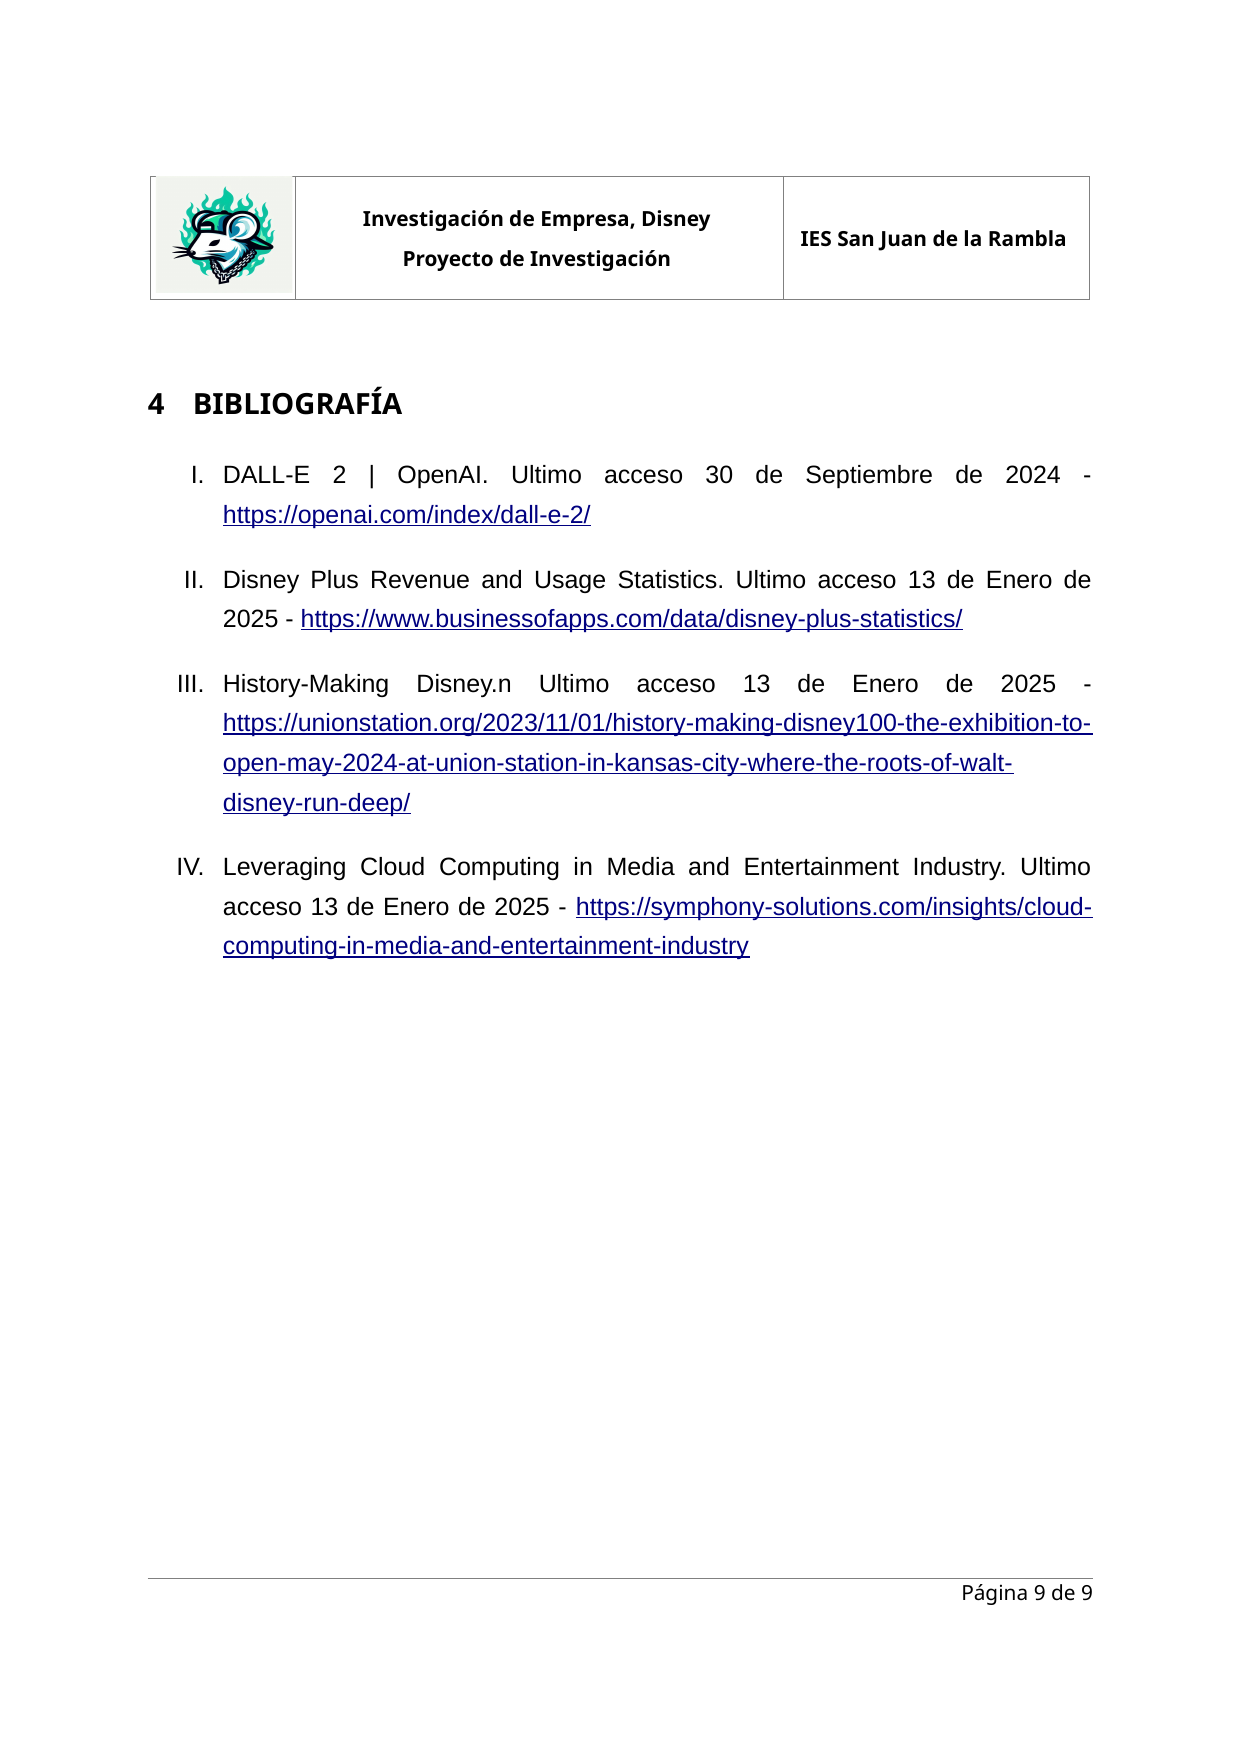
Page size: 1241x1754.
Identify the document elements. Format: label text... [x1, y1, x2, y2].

list Leveraging Cloud Computing in Media and Entertainment Industry. Ultimo acceso 13 de Enero de 2025 - https://symphony-solutions.com/insights/cloud-computing-in-media-and-entertainment-industry [204, 852, 1093, 960]
list DALL-E 2 | OpenAI. Ultimo acceso 30 de Septiembre de 2024 - https://openai.com/index/dall-e-2/ [204, 460, 1093, 529]
list Disney Plus Revenue and Usage Statistics. Ultimo acceso 13 de Enero de 2025 - https://www.businessofapps.com/data/disney-plus-statistics/ [204, 564, 1093, 633]
picture [155, 176, 293, 293]
list History-Making Disney.n Ultimo acceso 13 de Enero de 2025 - https://unionstation.org/2023/11/01/history-making-disney100-the-exhibition-to-open-may-2024-at-union-station-in-kansas-city-where-the-roots-of-walt-disney-run-deep/ [204, 669, 1093, 816]
subtitle BIBLIOGRAFÍA [148, 383, 1093, 423]
